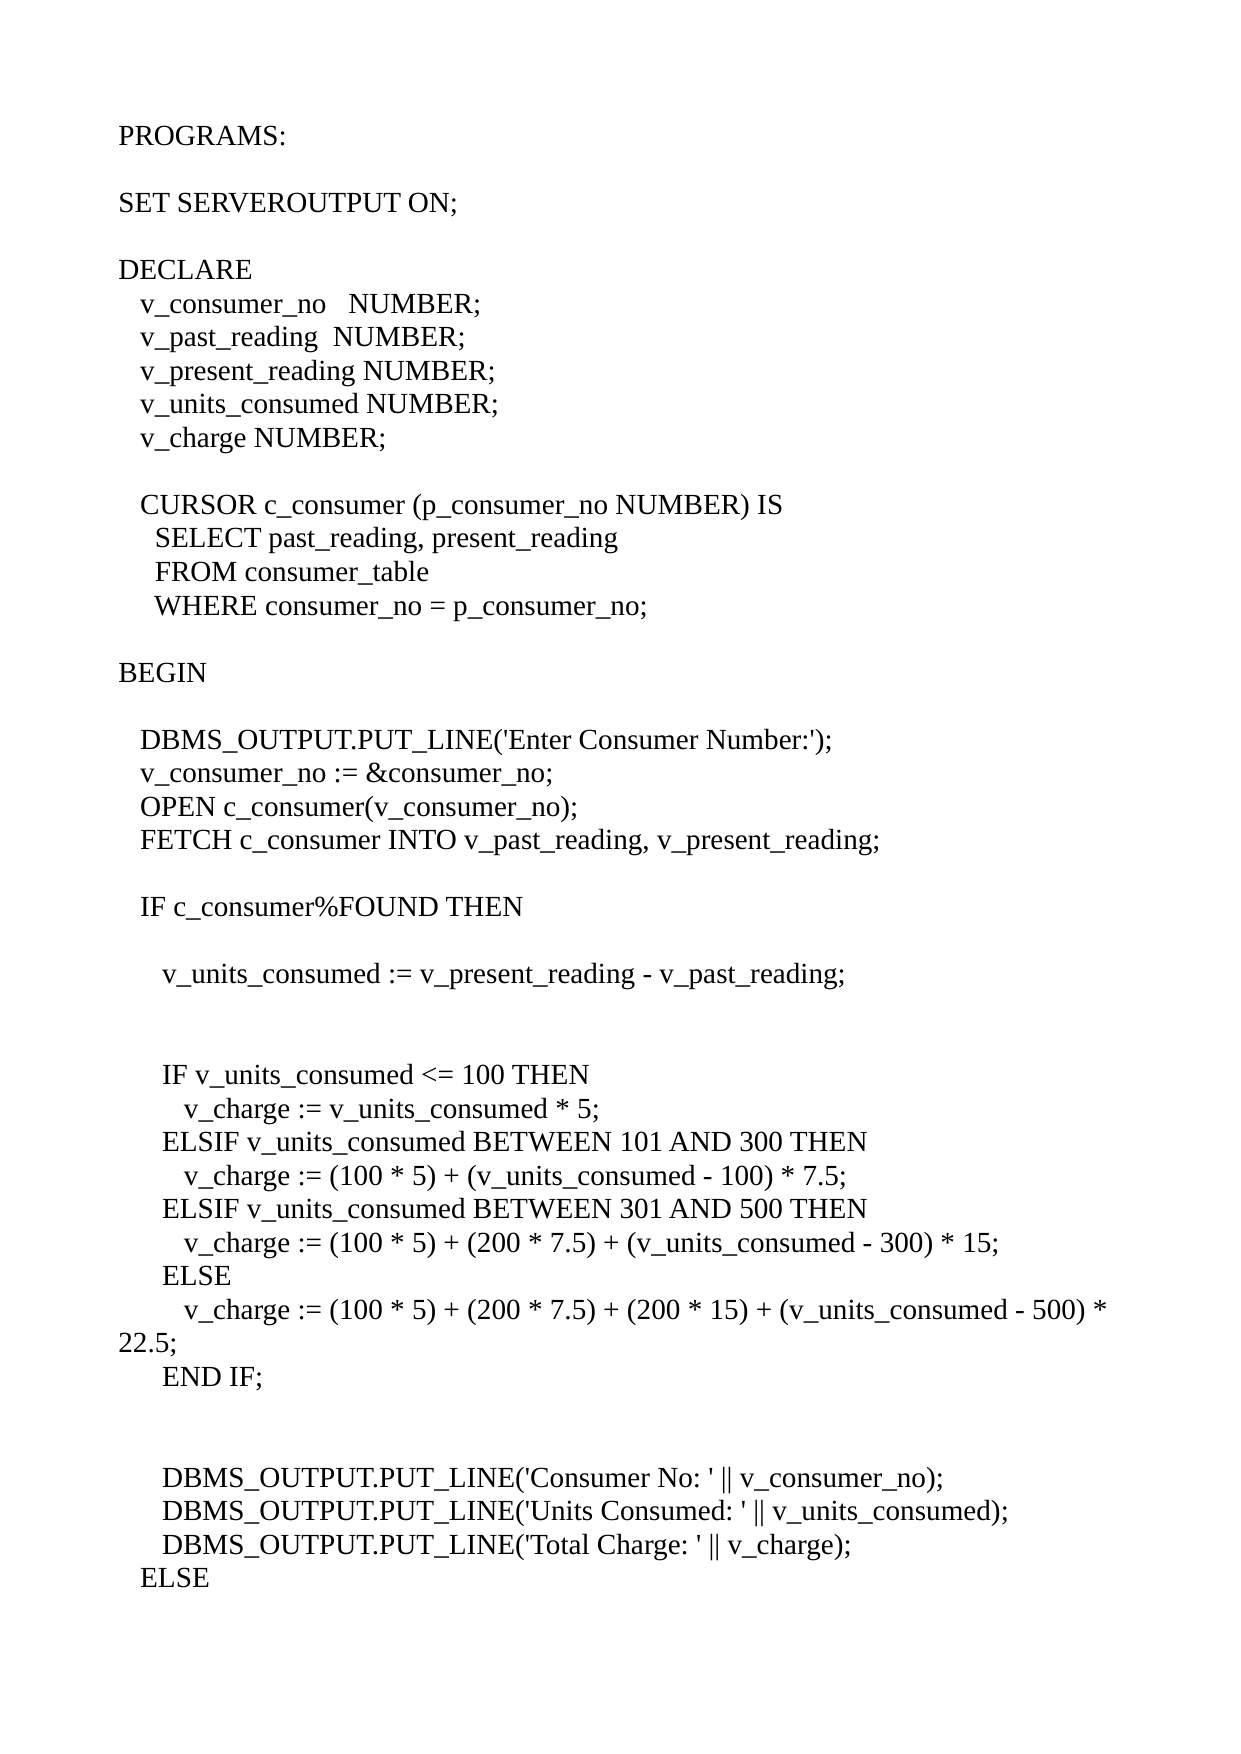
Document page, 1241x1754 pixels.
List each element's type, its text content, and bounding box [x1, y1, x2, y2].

text ELSE [118, 1560, 1122, 1594]
text FROM consumer_table [118, 554, 1122, 588]
text v_present_reading NUMBER; [118, 353, 1122, 386]
text SET SERVEROUTPUT ON; [118, 185, 1122, 219]
text v_charge := (100 * 5) + (200 * 7.5) + (200 * 15) + (v_units_consumed - 500) * 22.5; [118, 1292, 1122, 1359]
text DBMS_OUTPUT.PUT_LINE('Units Consumed: ' || v_units_consumed); [118, 1493, 1122, 1527]
text v_units_consumed NUMBER; [118, 386, 1122, 420]
text ELSIF v_units_consumed BETWEEN 301 AND 500 THEN [118, 1191, 1122, 1225]
text OPEN c_consumer(v_consumer_no); [118, 789, 1122, 822]
text IF v_units_consumed <= 100 THEN [118, 1057, 1122, 1091]
text WHERE consumer_no = p_consumer_no; [118, 588, 1122, 621]
text DECLARE [118, 252, 1122, 286]
text IF c_consumer%FOUND THEN [118, 889, 1122, 923]
text ELSIF v_units_consumed BETWEEN 101 AND 300 THEN [118, 1124, 1122, 1158]
text FETCH c_consumer INTO v_past_reading, v_present_reading; [118, 822, 1122, 856]
text SELECT past_reading, present_reading [118, 521, 1122, 554]
text v_charge NUMBER; [118, 420, 1122, 453]
text v_consumer_no := &consumer_no; [118, 755, 1122, 789]
text v_past_reading NUMBER; [118, 319, 1122, 353]
text DBMS_OUTPUT.PUT_LINE('Consumer No: ' || v_consumer_no); [118, 1460, 1122, 1493]
text ELSE [118, 1258, 1122, 1292]
text v_consumer_no NUMBER; [118, 286, 1122, 319]
text BEGIN [118, 655, 1122, 688]
text v_charge := (100 * 5) + (200 * 7.5) + (v_units_consumed - 300) * 15; [118, 1225, 1122, 1258]
text v_charge := (100 * 5) + (v_units_consumed - 100) * 7.5; [118, 1158, 1122, 1191]
text CURSOR c_consumer (p_consumer_no NUMBER) IS [118, 487, 1122, 521]
text DBMS_OUTPUT.PUT_LINE('Enter Consumer Number:'); [118, 722, 1122, 755]
text PROGRAMS: [118, 118, 1122, 152]
text END IF; [118, 1359, 1122, 1393]
text v_charge := v_units_consumed * 5; [118, 1091, 1122, 1124]
text DBMS_OUTPUT.PUT_LINE('Total Charge: ' || v_charge); [118, 1527, 1122, 1560]
text v_units_consumed := v_present_reading - v_past_reading; [118, 957, 1122, 990]
